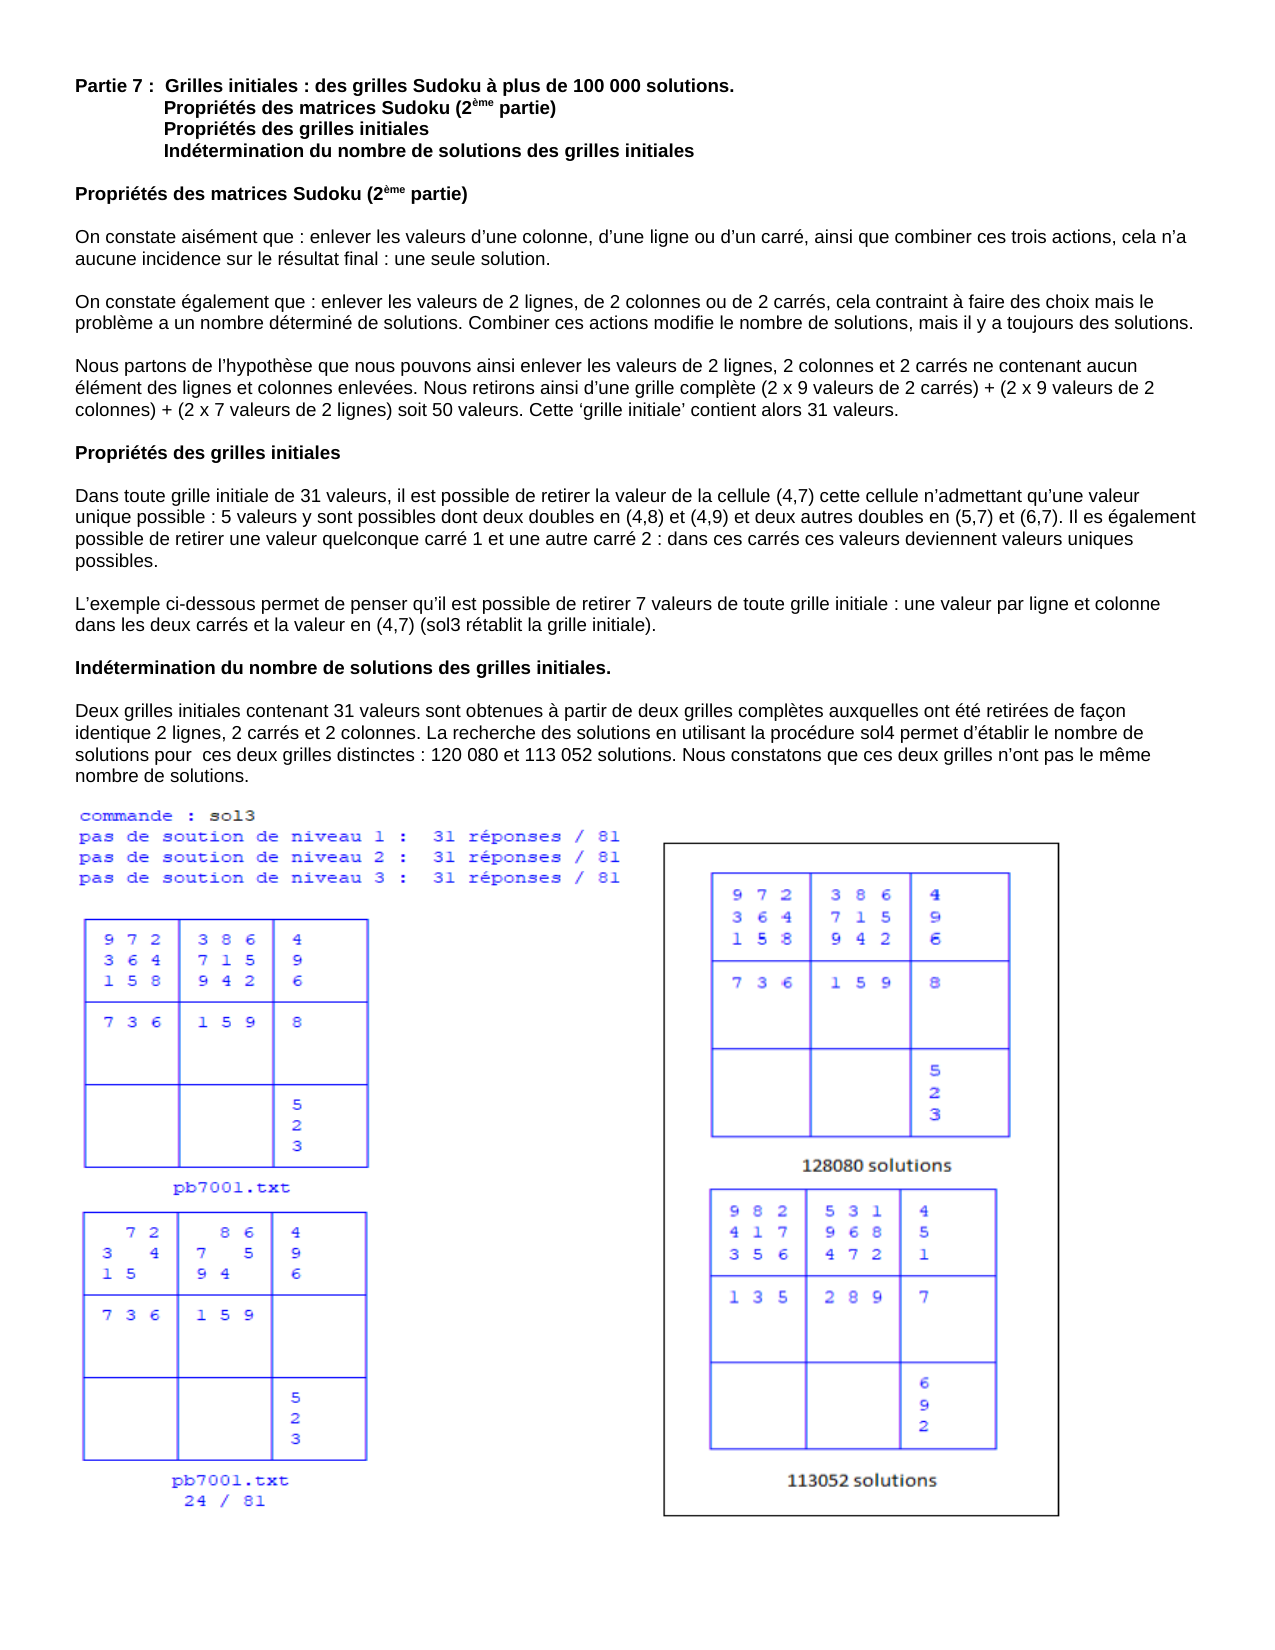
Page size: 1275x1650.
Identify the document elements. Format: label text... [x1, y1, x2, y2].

text Partie 7 : Grilles initiales : des grilles Sudoku à plus de 100 000 solutions. [75, 75, 1200, 97]
text Nous partons de l’hypothèse que nous pouvons ainsi enlever les valeurs de 2 lignes, 2 colonnes et 2 carrés ne contenant aucun élément des lignes et colonnes enlevées. Nous retirons ainsi d’une grille complète (2 x 9 valeurs de 2 carrés) + (2 x 9 valeurs de 2 colonnes) + (2 x 7 valeurs de 2 lignes) soit 50 valeurs. Cette ‘grille initiale’ contient alors 31 valeurs. [75, 355, 1200, 420]
text Propriétés des matrices Sudoku (2ème partie) [75, 97, 1200, 118]
text L’exemple ci-dessous permet de penser qu’il est possible de retirer 7 valeurs de toute grille initiale : une valeur par ligne et colonne dans les deux carrés et la valeur en (4,7) (sol3 rétablit la grille initiale). [75, 592, 1200, 636]
text Propriétés des matrices Sudoku (2ème partie) [75, 183, 1200, 204]
text On constate aisément que : enlever les valeurs d’une colonne, d’une ligne ou d’un carré, ainsi que combiner ces trois actions, cela n’a aucune incidence sur le résultat final : une seule solution. [75, 226, 1200, 269]
text Dans toute grille initiale de 31 valeurs, il est possible de retirer la valeur de la cellule (4,7) cette cellule n’admettant qu’une valeur unique possible : 5 valeurs y sont possibles dont deux doubles en (4,8) et (4,9) et deux autres doubles en (5,7) et (6,7). Il es également possible de retirer une valeur quelconque carré 1 et une autre carré 2 : dans ces carrés ces valeurs deviennent valeurs uniques possibles. [75, 485, 1200, 571]
text Indétermination du nombre de solutions des grilles initiales [75, 140, 1200, 161]
text Indétermination du nombre de solutions des grilles initiales. [75, 657, 1200, 679]
text Deux grilles initiales contenant 31 valeurs sont obtenues à partir de deux grilles complètes auxquelles ont été retirées de façon identique 2 lignes, 2 carrés et 2 colonnes. La recherche des solutions en utilisant la procédure sol4 permet d’établir le nombre de solutions pour ces deux grilles distinctes : 120 080 et 113 052 solutions. Nous constatons que ces deux grilles n’ont pas le même nombre de solutions. [75, 700, 1200, 787]
text Propriétés des grilles initiales [75, 118, 1200, 140]
text Propriétés des grilles initiales [75, 442, 1200, 463]
text On constate également que : enlever les valeurs de 2 lignes, de 2 colonnes ou de 2 carrés, cela contraint à faire des choix mais le problème a un nombre déterminé de solutions. Combiner ces actions modifie le nombre de solutions, mais il y a toujours des solutions. [75, 291, 1200, 334]
